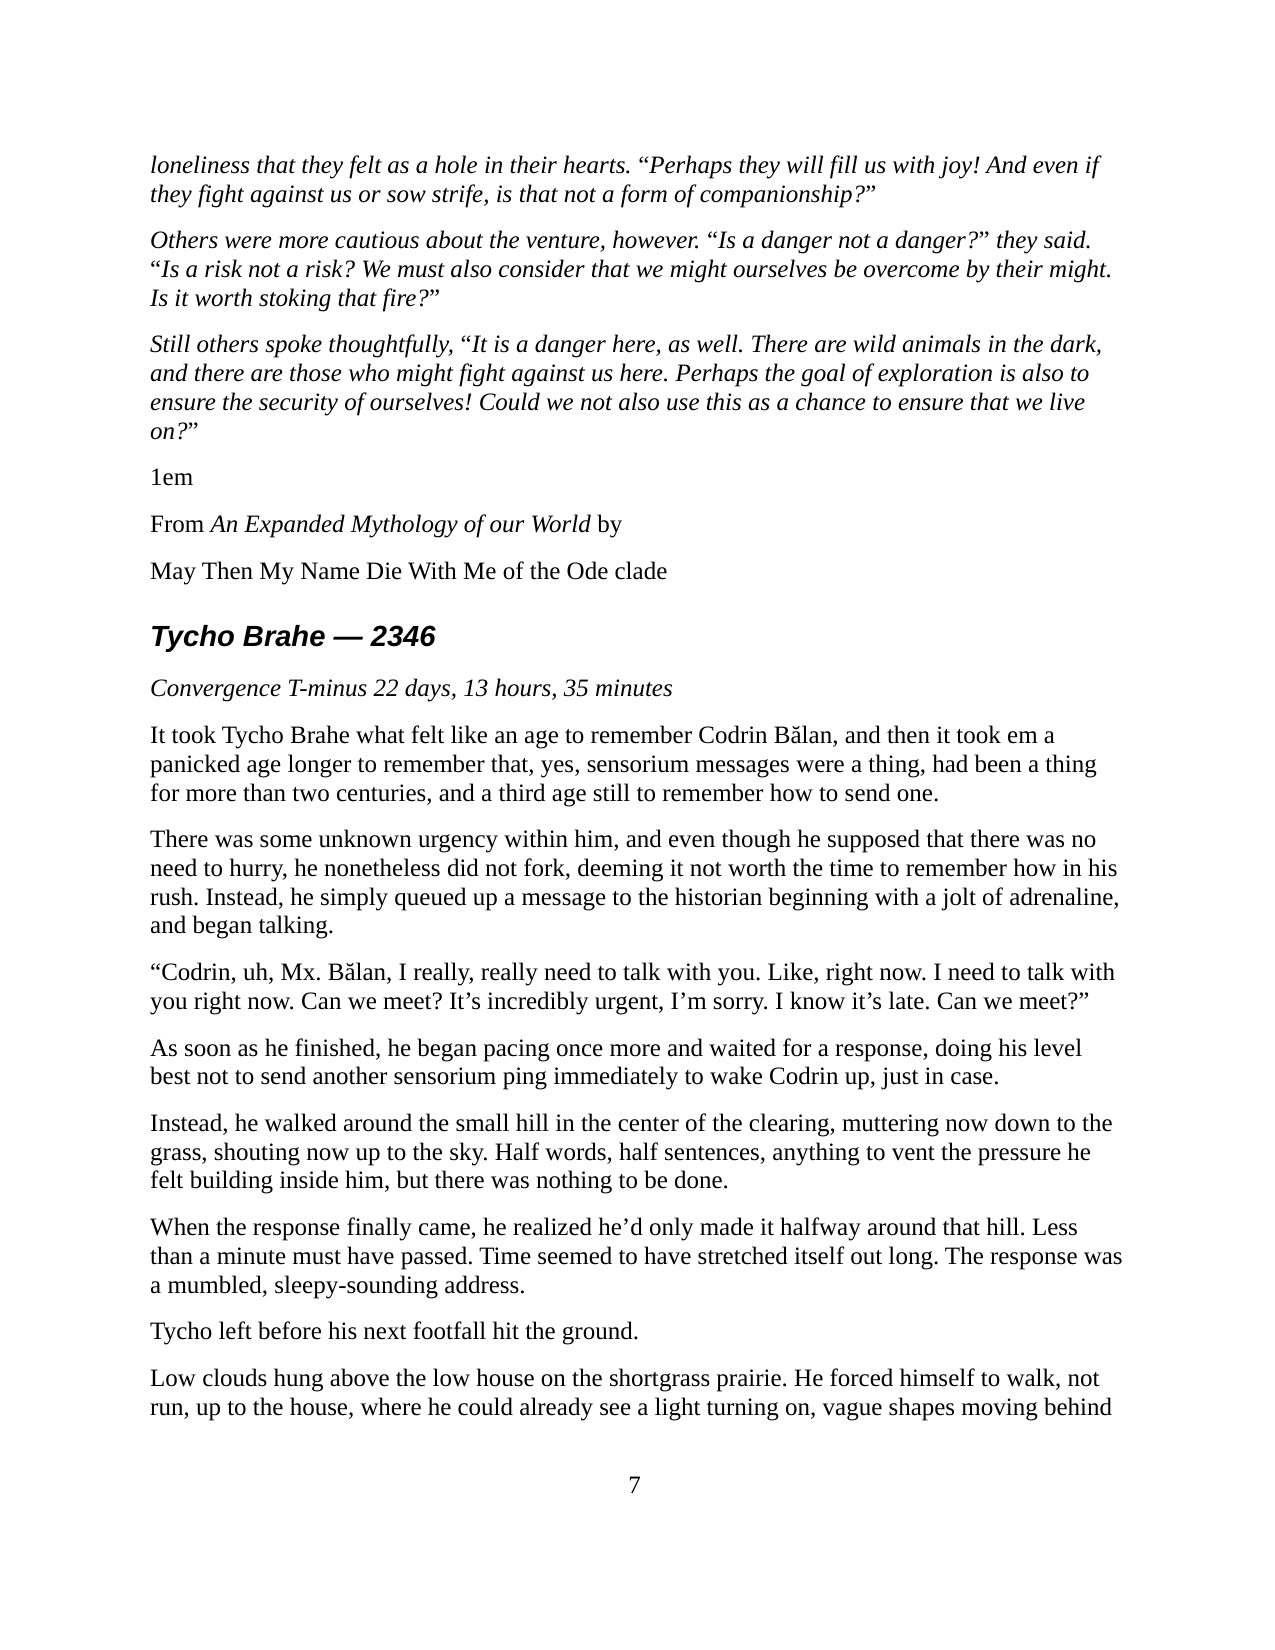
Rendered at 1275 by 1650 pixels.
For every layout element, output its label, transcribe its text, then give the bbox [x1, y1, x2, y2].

text Low clouds hung above the low house on the shortgrass prairie. He forced himself to walk, not run, up to the house, where he could already see a light turning on, vague shapes moving behind [150, 1363, 1125, 1421]
text It took Tycho Brahe what felt like an age to remember Codrin Bălan, and then it took em a panicked age longer to remember that, yes, sensorium messages were a thing, had been a thing for more than two centuries, and a third age still to remember how to send one. [150, 720, 1125, 806]
text There was some unknown urgency within him, and even though he supposed that there was no need to hurry, he nonetheless did not fork, deeming it not worth the time to remember how in his rush. Instead, he simply queued up a message to the historian beginning with a jolt of adrenaline, and began talking. [150, 824, 1125, 939]
text “Codrin, uh, Mx. Bălan, I really, really need to talk with you. Like, right now. I need to talk with you right now. Can we meet? It’s incredibly urgent, I’m sorry. I know it’s late. Can we meet?” [150, 957, 1125, 1015]
text Tycho left before his next footfall hit the ground. [150, 1316, 1125, 1345]
text Instead, he walked around the small hill in the center of the clearing, muttering now down to the grass, shouting now up to the sky. Half words, half sentences, anything to vent the pressure he felt building inside him, but there was nothing to be done. [150, 1108, 1125, 1194]
text loneliness that they felt as a hole in their hearts. “Perhaps they will fill us with joy! And even if they fight against us or sow strife, is that not a form of companionship?” [150, 150, 1125, 207]
text From An Expanded Mythology of our World by [150, 509, 1125, 538]
text When the response finally came, he realized he’d only made it halfway around that hill. Less than a minute must have passed. Time seemed to have stretched itself out long. The response was a mumbled, sleepy-sounding address. [150, 1212, 1125, 1298]
text May Then My Name Die With Me of the Ode clade [150, 556, 1125, 584]
subtitle Tycho Brahe — 2346 [150, 618, 1125, 652]
text Others were more cautious about the venture, however. “Is a danger not a danger?” they said. “Is a risk not a risk? We must also consider that we might ourselves be overcome by their might. Is it worth stoking that fire?” [150, 225, 1125, 312]
text 1em [150, 462, 1125, 491]
text Convergence T-minus 22 days, 13 hours, 35 minutes [150, 673, 1125, 702]
text Still others spoke thoughtfully, “It is a danger here, as well. There are wild animals in the dark, and there are those who might fight against us here. Perhaps the goal of exploration is also to ensure the security of ourselves! Could we not also use this as a chance to ensure that we live on?” [150, 329, 1125, 444]
text As soon as he finished, he began pacing once more and waited for a response, doing his level best not to send another sensorium ping immediately to wake Codrin up, just in case. [150, 1033, 1125, 1090]
